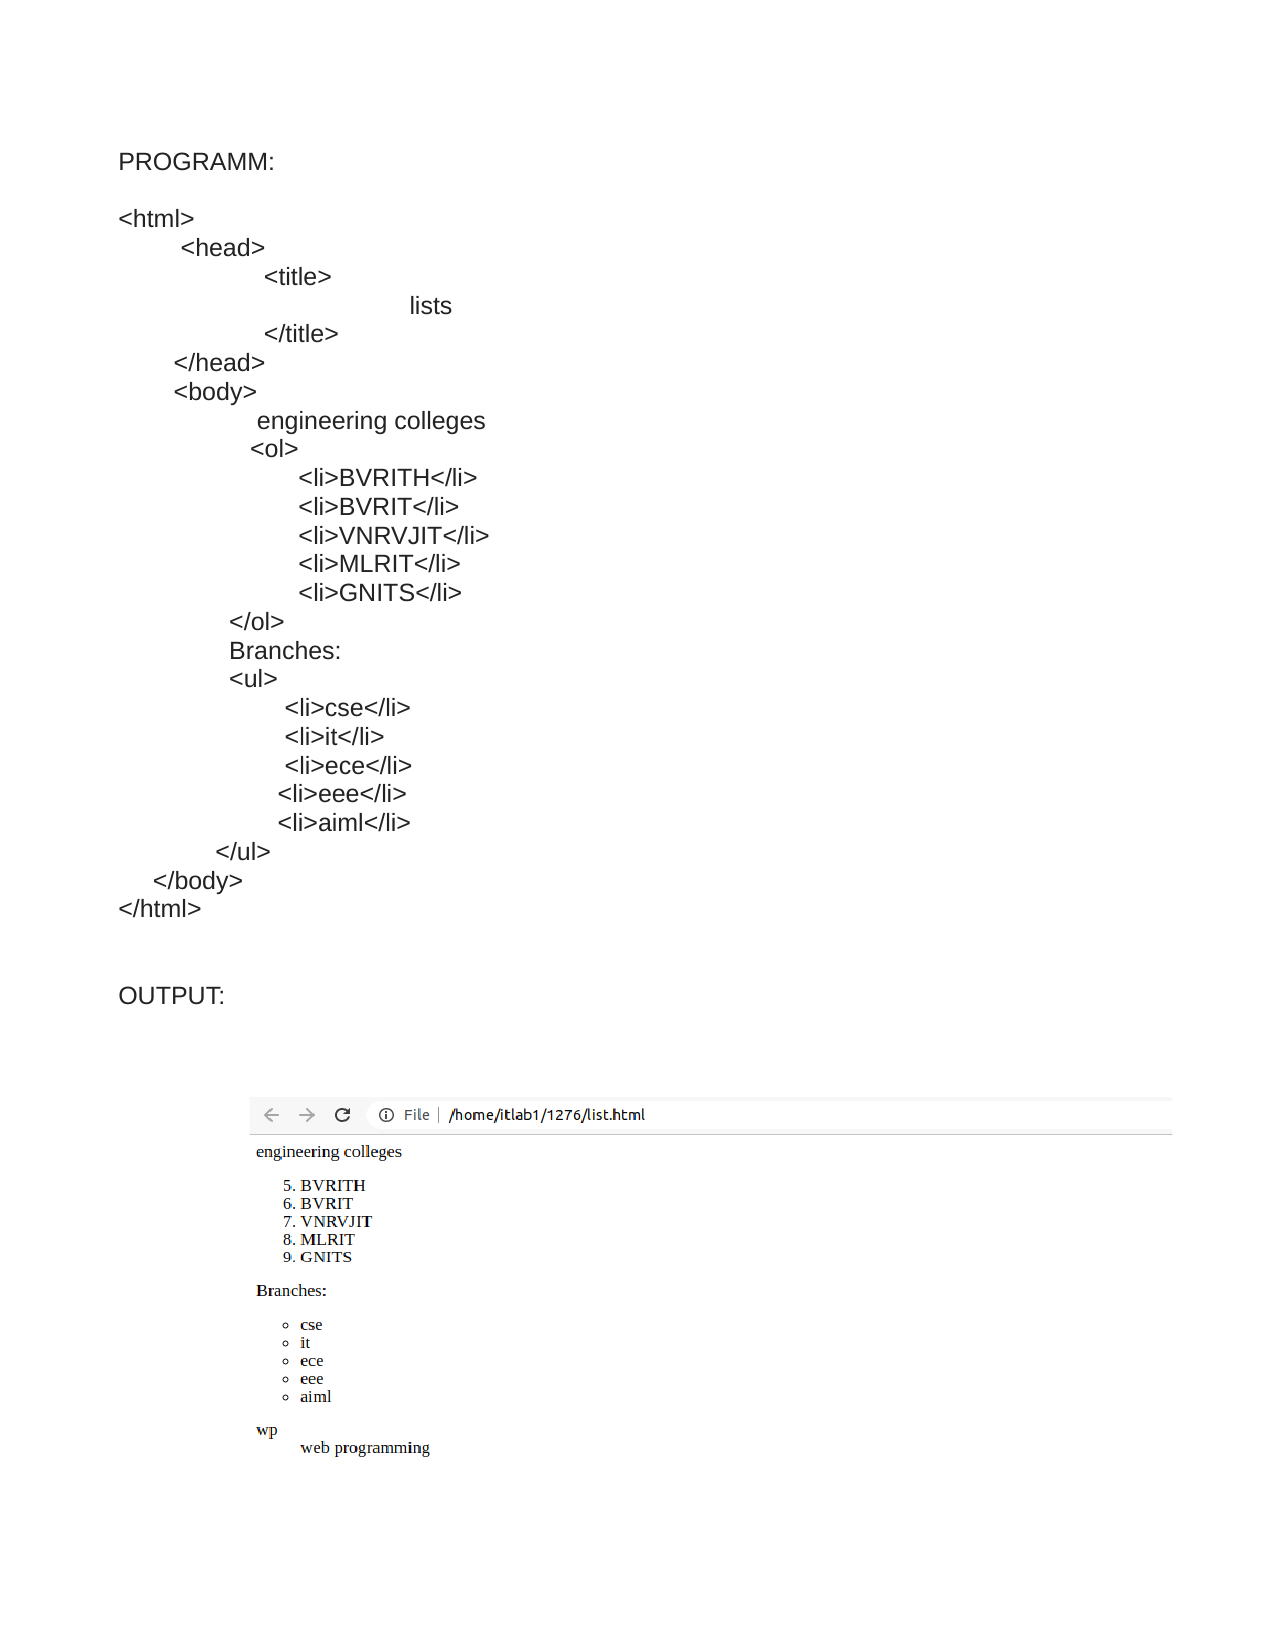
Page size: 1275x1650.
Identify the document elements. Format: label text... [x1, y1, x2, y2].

text PROGRAMM: [118, 147, 1157, 176]
text <html> <head> <title> lists </title> </head> [118, 204, 1157, 377]
text <body> engineering colleges <ol> <li>BVRITH</li> <li>BVRIT</li> <li>VNRVJIT</li> <li>MLRIT</li> <li>GNITS</li> </ol> Branches: <ul> <li>cse</li> <li>it</li> <li>ece</li> <li>eee</li> <li>aiml</li> </ul> </body> </html> [118, 377, 1157, 923]
text OUTPUT: [118, 981, 1157, 1009]
picture [249, 1097, 1173, 1588]
